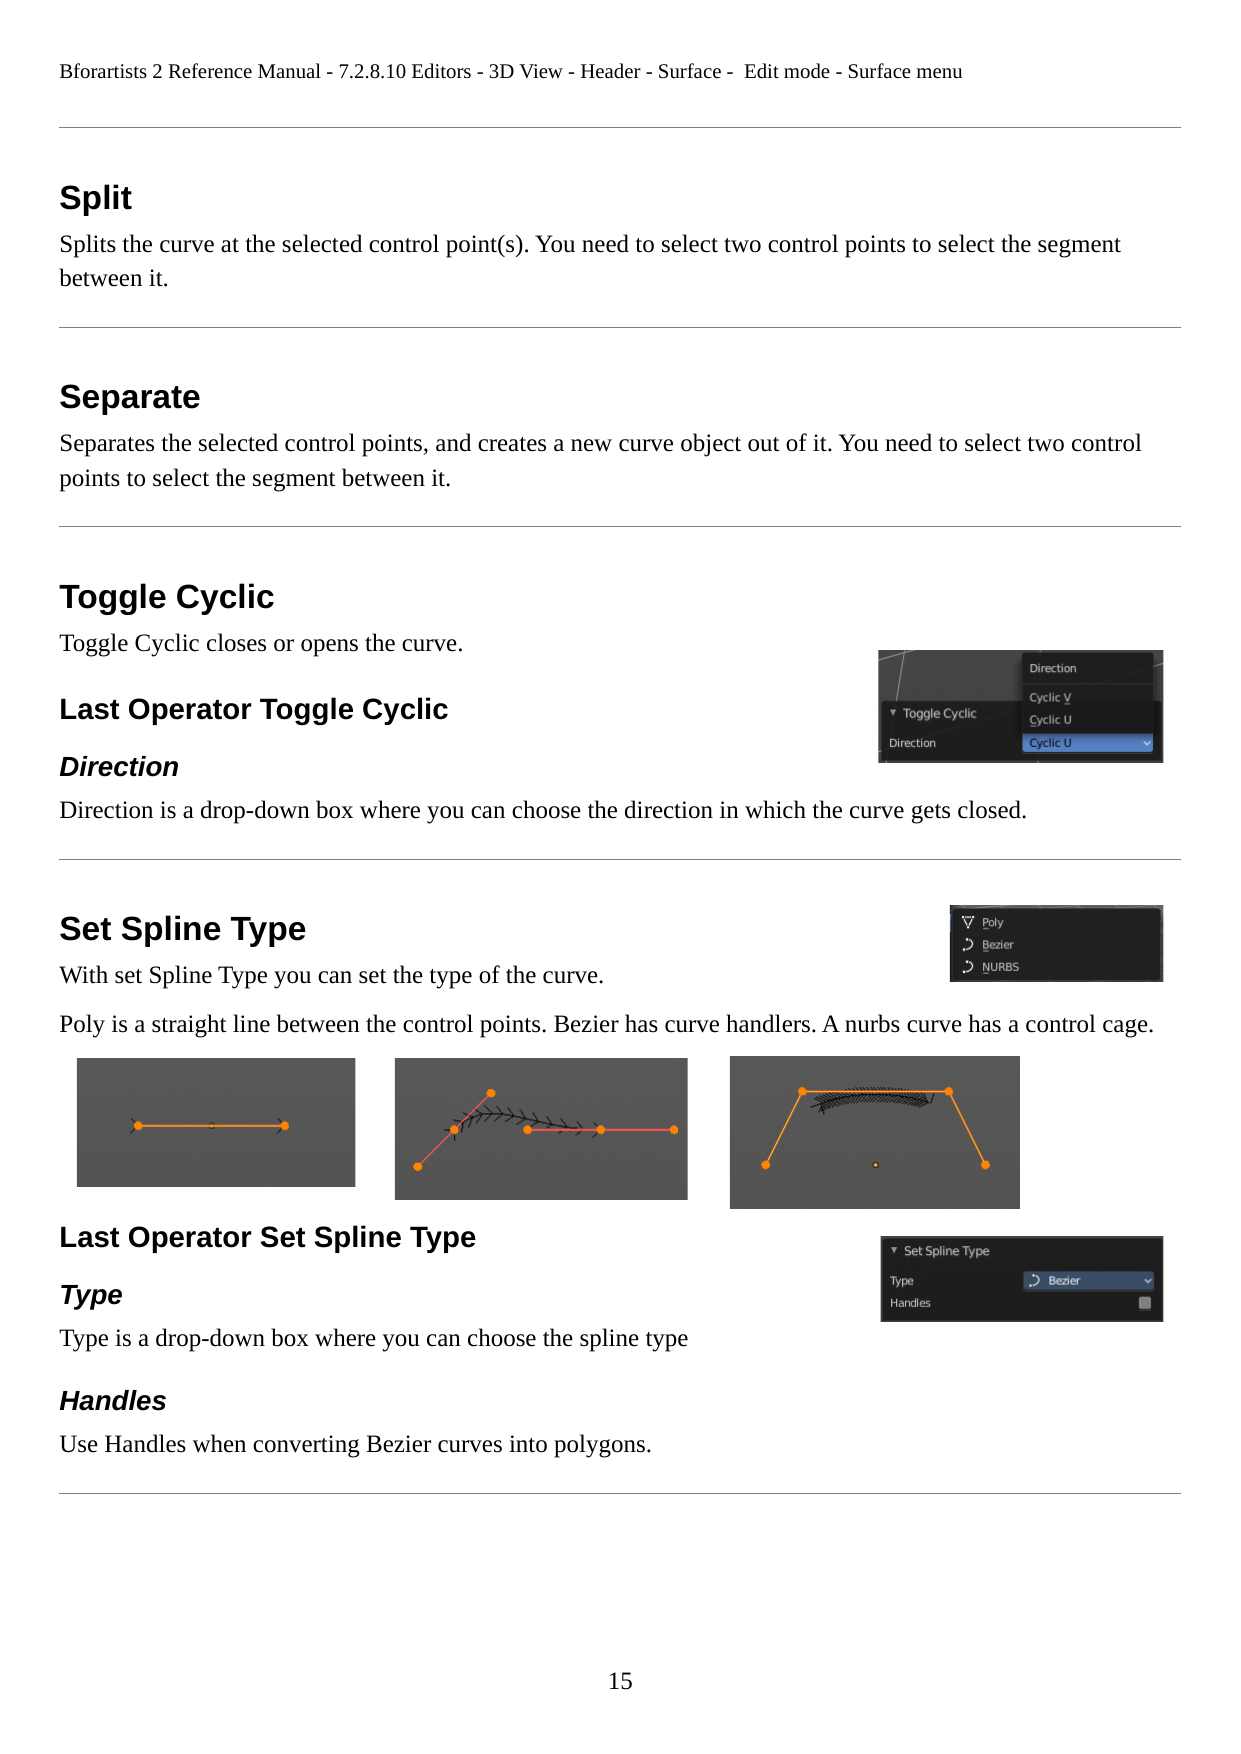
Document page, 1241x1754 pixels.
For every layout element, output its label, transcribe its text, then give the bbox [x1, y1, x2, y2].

picture [729, 1056, 1020, 1209]
subtitle [1164, 1279, 1181, 1311]
subtitle [1164, 692, 1181, 726]
subtitle Handles [59, 1385, 1181, 1417]
picture [878, 650, 1164, 763]
text Separates the selected control points, and creates a new curve object out of it. You need to select two control points to select the segment between it. [59, 428, 1181, 492]
text Type is a drop-down box where you can choose the spline type [59, 1323, 1181, 1352]
subtitle Direction [59, 751, 1181, 782]
text Poly is a straight line between the control points. Bezier has curve handlers. A nurbs curve has a control cage. [59, 1009, 1181, 1038]
subtitle Type [59, 1279, 880, 1311]
subtitle Set Spline Type [59, 909, 949, 948]
subtitle [1164, 909, 1181, 948]
text With set Spline Type you can set the type of the curve. [59, 960, 1181, 989]
picture [949, 905, 1164, 982]
subtitle Split [59, 178, 1181, 216]
text Direction is a drop-down box where you can choose the direction in which the curve gets closed. [59, 795, 1181, 824]
picture [394, 1058, 688, 1200]
picture [76, 1058, 356, 1187]
text Use Handles when converting Bezier curves into polygons. [59, 1429, 1181, 1458]
text Toggle Cyclic closes or opens the curve. [59, 628, 1181, 657]
text Splits the curve at the selected control point(s). You need to select two control points to select the segment between it. [59, 229, 1181, 292]
subtitle Last Operator Set Spline Type [59, 1220, 1181, 1254]
subtitle Last Operator Toggle Cyclic [59, 692, 878, 726]
subtitle Separate [59, 377, 1181, 416]
picture [880, 1236, 1164, 1322]
subtitle Toggle Cyclic [59, 577, 1181, 616]
